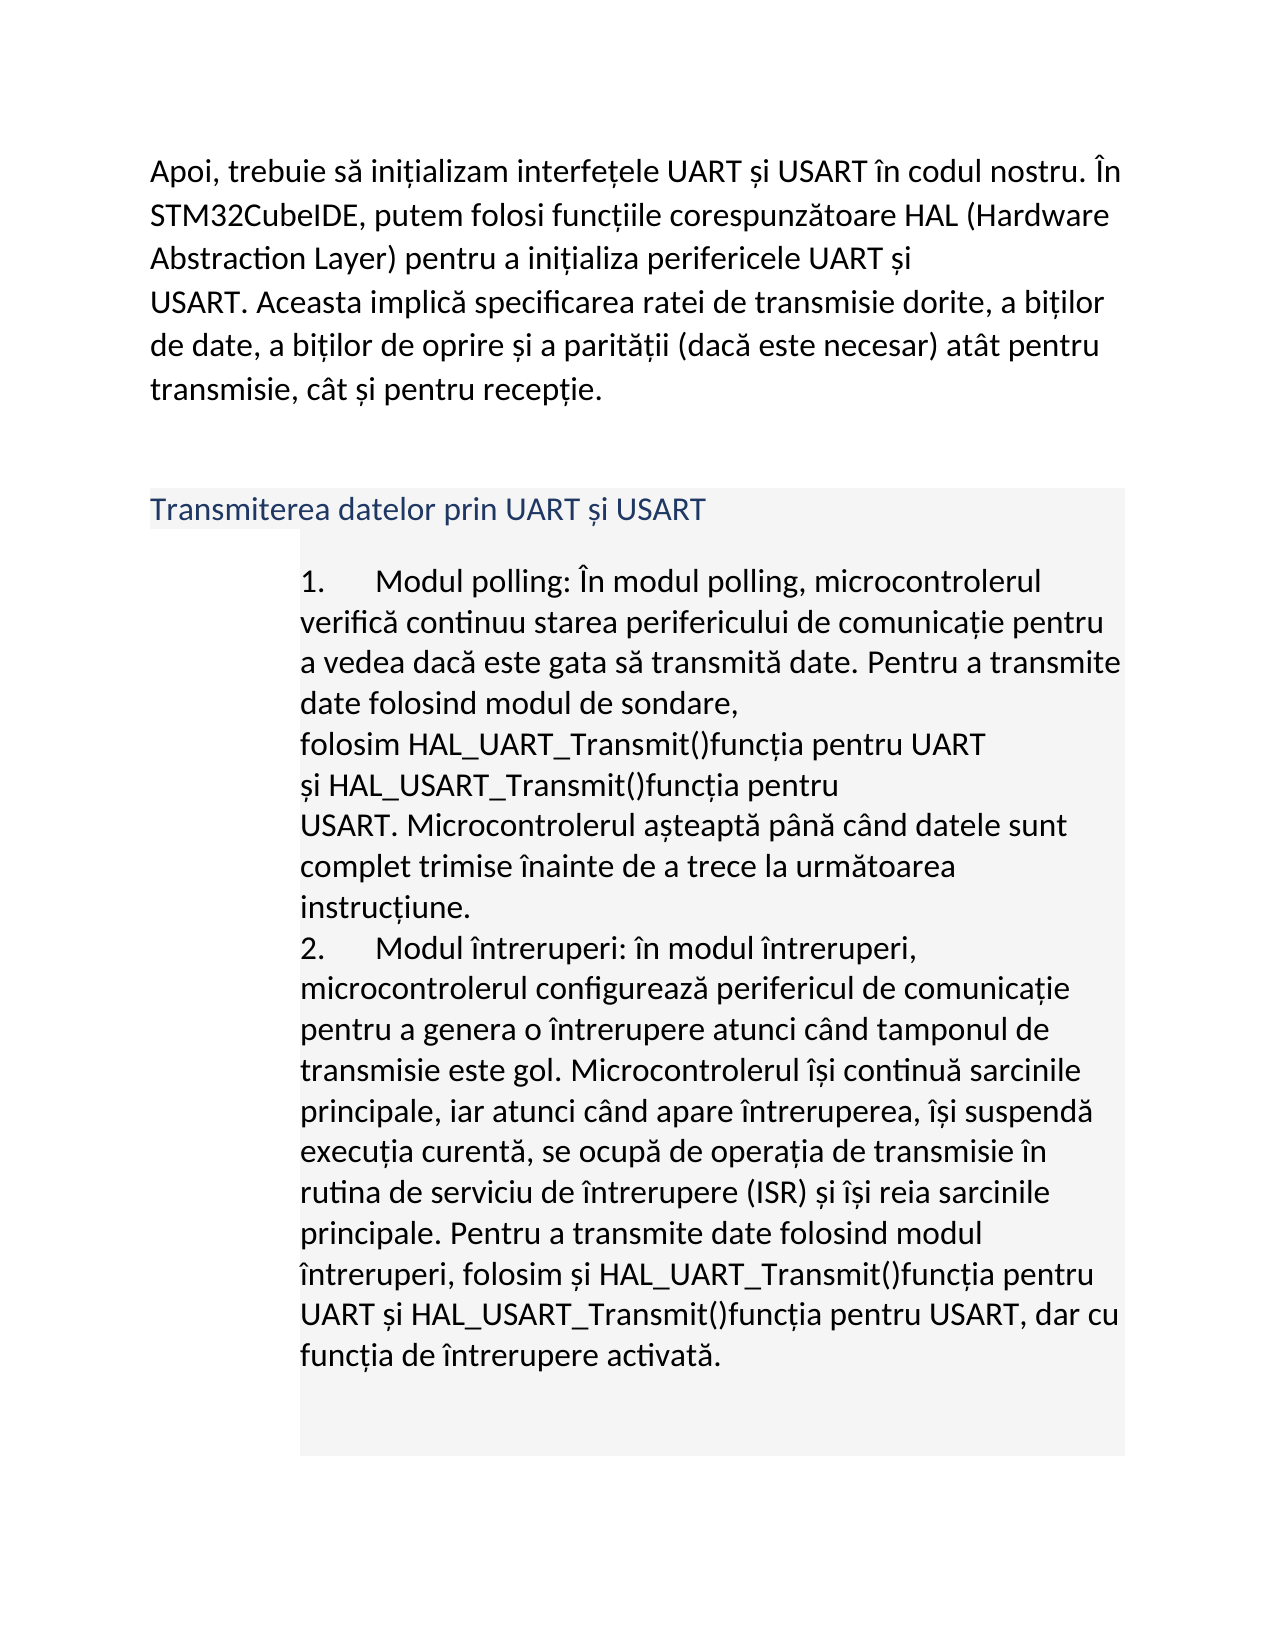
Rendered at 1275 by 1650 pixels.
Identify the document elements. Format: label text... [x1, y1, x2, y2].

list Modul întreruperi: în modul întreruperi, microcontrolerul configurează perifericul de comunicație pentru a genera o întrerupere atunci când tamponul de transmisie este gol. Microcontrolerul își continuă sarcinile principale, iar atunci când apare întreruperea, își suspendă execuția curentă, se ocupă de operația de transmisie în rutina de serviciu de întrerupere (ISR) și își reia sarcinile principale. Pentru a transmite date folosind modul întreruperi, folosim și HAL_UART_Transmit()funcția pentru UART și HAL_USART_Transmit()funcția pentru USART, dar cu funcția de întrerupere activată. [300, 927, 1125, 1375]
subtitle Transmiterea datelor prin UART și USART [150, 488, 1125, 529]
text Apoi, trebuie să inițializam interfețele UART și USART în codul nostru. În STM32CubeIDE, putem folosi funcțiile corespunzătoare HAL (Hardware Abstraction Layer) pentru a inițializa perifericele UART și USART. Aceasta implică specificarea ratei de transmisie dorite, a biților de date, a biților de oprire și a parității (dacă este necesar) atât pentru transmisie, cât și pentru recepție. [150, 150, 1125, 408]
list Modul polling: În modul polling, microcontrolerul verifică continuu starea perifericului de comunicație pentru a vedea dacă este gata să transmită date. Pentru a transmite date folosind modul de sondare, folosim HAL_UART_Transmit()funcția pentru UART și HAL_USART_Transmit()funcția pentru USART. Microcontrolerul așteaptă până când datele sunt complet trimise înainte de a trece la următoarea instrucțiune. [300, 560, 1125, 927]
